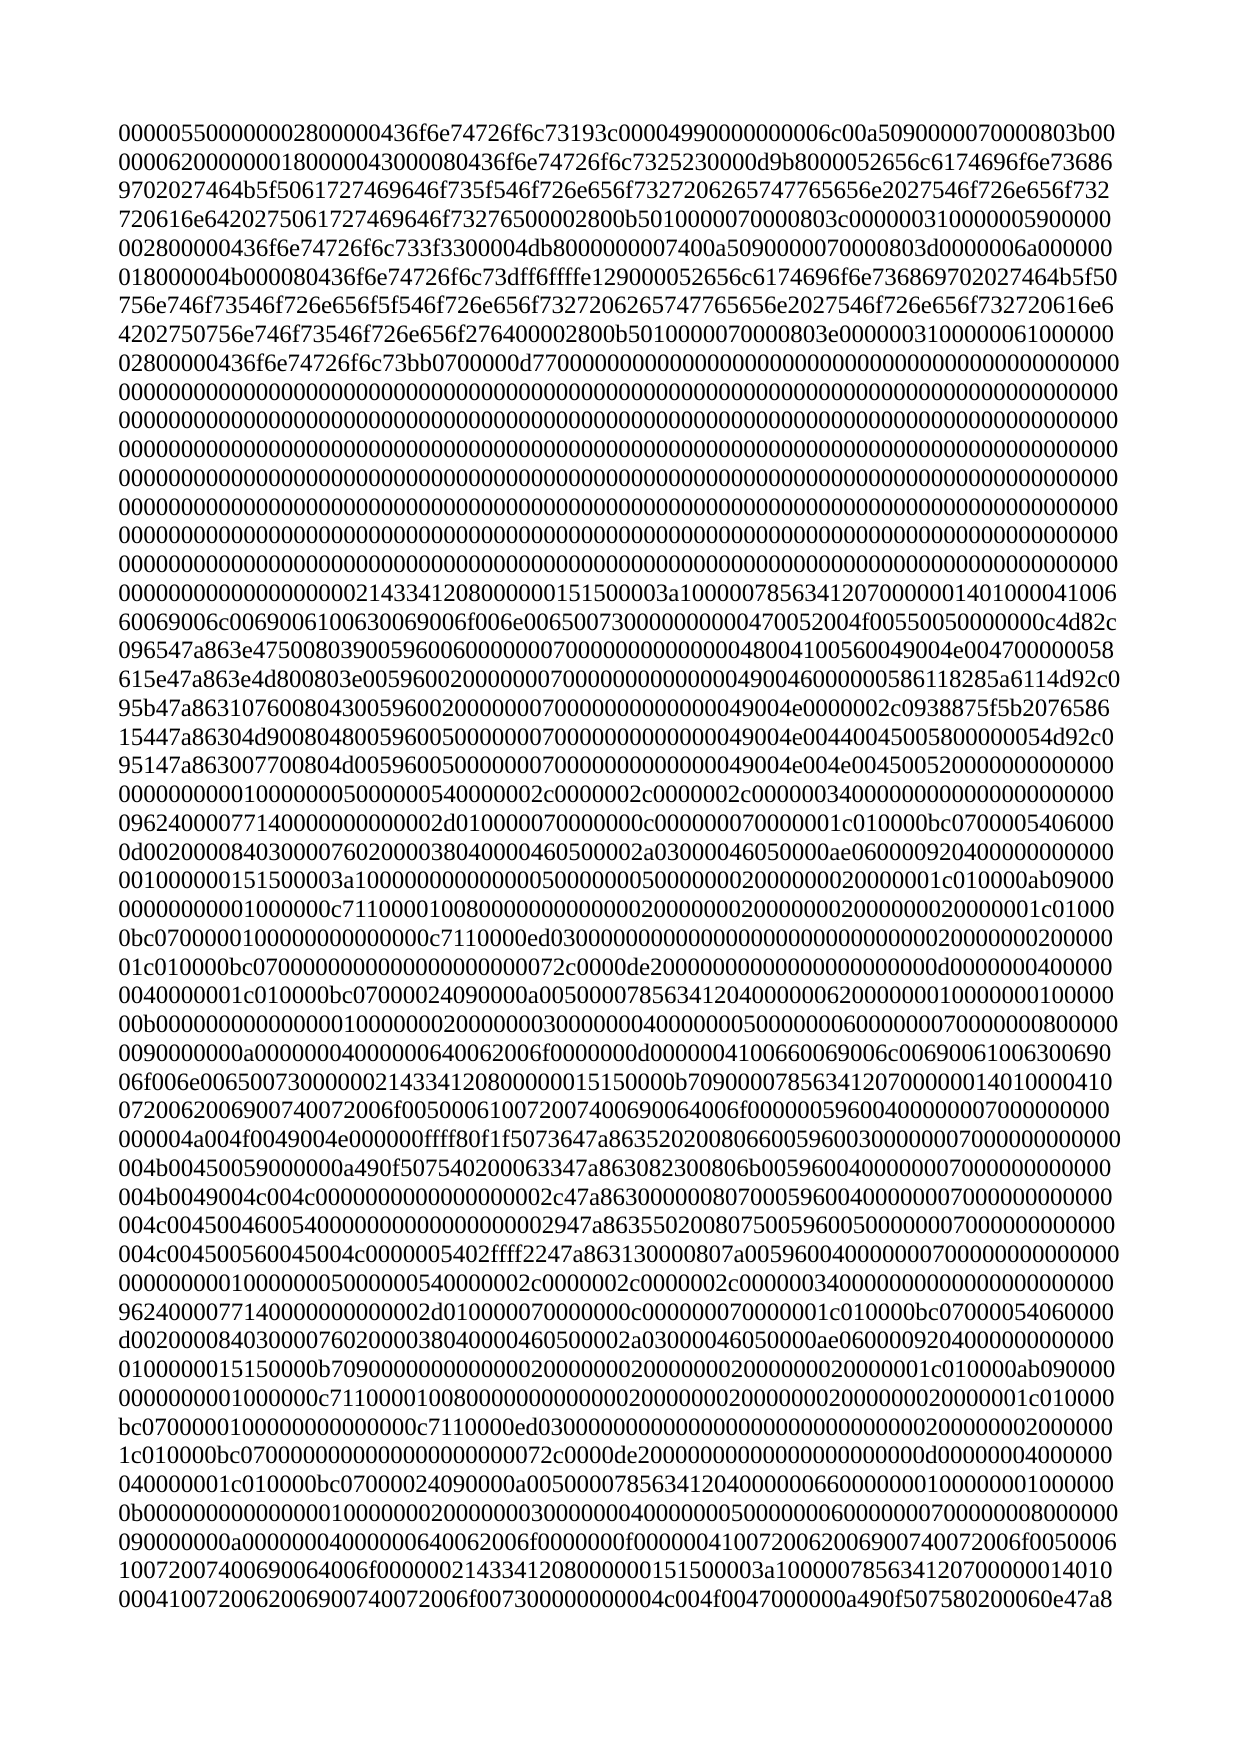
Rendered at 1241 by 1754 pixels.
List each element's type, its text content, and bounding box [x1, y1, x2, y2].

text 000005500000002800000436f6e74726f6c73193c00004990000000006c00a5090000070000803b000000620000000180000043000080436f6e74726f6c7325230000d9b8000052656c6174696f6e736869702027464b5f5061727469646f735f546f726e656f7327206265747765656e2027546f726e656f732720616e6420275061727469646f73276500002800b5010000070000803c000000310000005900000002800000436f6e74726f6c733f3300004db8000000007400a5090000070000803d0000006a000000018000004b000080436f6e74726f6c73dff6ffffe129000052656c6174696f6e736869702027464b5f50756e746f73546f726e656f5f546f726e656f7327206265747765656e2027546f726e656f732720616e64202750756e746f73546f726e656f276400002800b5010000070000803e000000310000006100000002800000436f6e74726f6c73bb0700000d770000000000000000000000000000000000000000000000000000000000000000000000000000000000000000000000000000000000000000000000000000000000000000000000000000000000000000000000000000000000000000000000000000000000000000000000000000000000000000000000000000000000000000000000000000000000000000000000000000000000000000000000000000000000000000000000000000000000000000000000000000000000000000000000000000000000000000000000000000000000000000000000000000000000000000000000000000000000000000000000000000000000000000000000000000000000000000000000000000000000000000000000000000000000000000000000000000000000000000000000000000000000000000000000002143341208000000151500003a1000007856341207000000140100004100660069006c0069006100630069006f006e006500730000000000470052004f00550050000000c4d82c096547a863e47500803900596006000000070000000000000048004100560049004e004700000058615e47a863e4d800803e005960020000000700000000000000490046000000586118285a6114d92c095b47a863107600804300596002000000070000000000000049004e0000002c0938875f5b207658615447a86304d900804800596005000000070000000000000049004e00440045005800000054d92c095147a863007700804d00596005000000070000000000000049004e004e0045005200000000000000000000000100000005000000540000002c0000002c0000002c0000003400000000000000000000009624000077140000000000002d010000070000000c000000070000001c010000bc07000054060000d0020000840300007602000038040000460500002a03000046050000ae060000920400000000000001000000151500003a10000000000000050000000500000002000000020000001c010000ab0900000000000001000000c71100001008000000000000020000000200000002000000020000001c010000bc0700000100000000000000c7110000ed03000000000000000000000000000002000000020000001c010000bc0700000000000000000000072c0000de20000000000000000000000d00000004000000040000001c010000bc07000024090000a005000078563412040000006200000001000000010000000b000000000000000100000002000000030000000400000005000000060000000700000008000000090000000a00000004000000640062006f0000000d0000004100660069006c0069006100630069006f006e00650073000000214334120800000015150000b70900007856341207000000140100004100720062006900740072006f005000610072007400690064006f00000059600400000007000000000000004a004f0049004e000000ffff80f1f5073647a86352020080660059600300000007000000000000004b00450059000000a490f507540200063347a863082300806b0059600400000007000000000000004b0049004c004c0000000000000000002c47a86300000080700059600400000007000000000000004c0045004600540000000000000000002947a86355020080750059600500000007000000000000004c004500560045004c0000005402ffff2247a863130000807a005960040000000700000000000000000000000100000005000000540000002c0000002c0000002c0000003400000000000000000000009624000077140000000000002d010000070000000c000000070000001c010000bc07000054060000d0020000840300007602000038040000460500002a03000046050000ae06000092040000000000000100000015150000b709000000000000020000000200000002000000020000001c010000ab0900000000000001000000c71100001008000000000000020000000200000002000000020000001c010000bc0700000100000000000000c7110000ed03000000000000000000000000000002000000020000001c010000bc0700000000000000000000072c0000de20000000000000000000000d00000004000000040000001c010000bc07000024090000a005000078563412040000006600000001000000010000000b000000000000000100000002000000030000000400000005000000060000000700000008000000090000000a00000004000000640062006f0000000f0000004100720062006900740072006f005000610072007400690064006f0000002143341208000000151500003a1000007856341207000000140100004100720062006900740072006f007300000000004c004f0047000000a490f507580200060e47a8 [118, 118, 1122, 1613]
